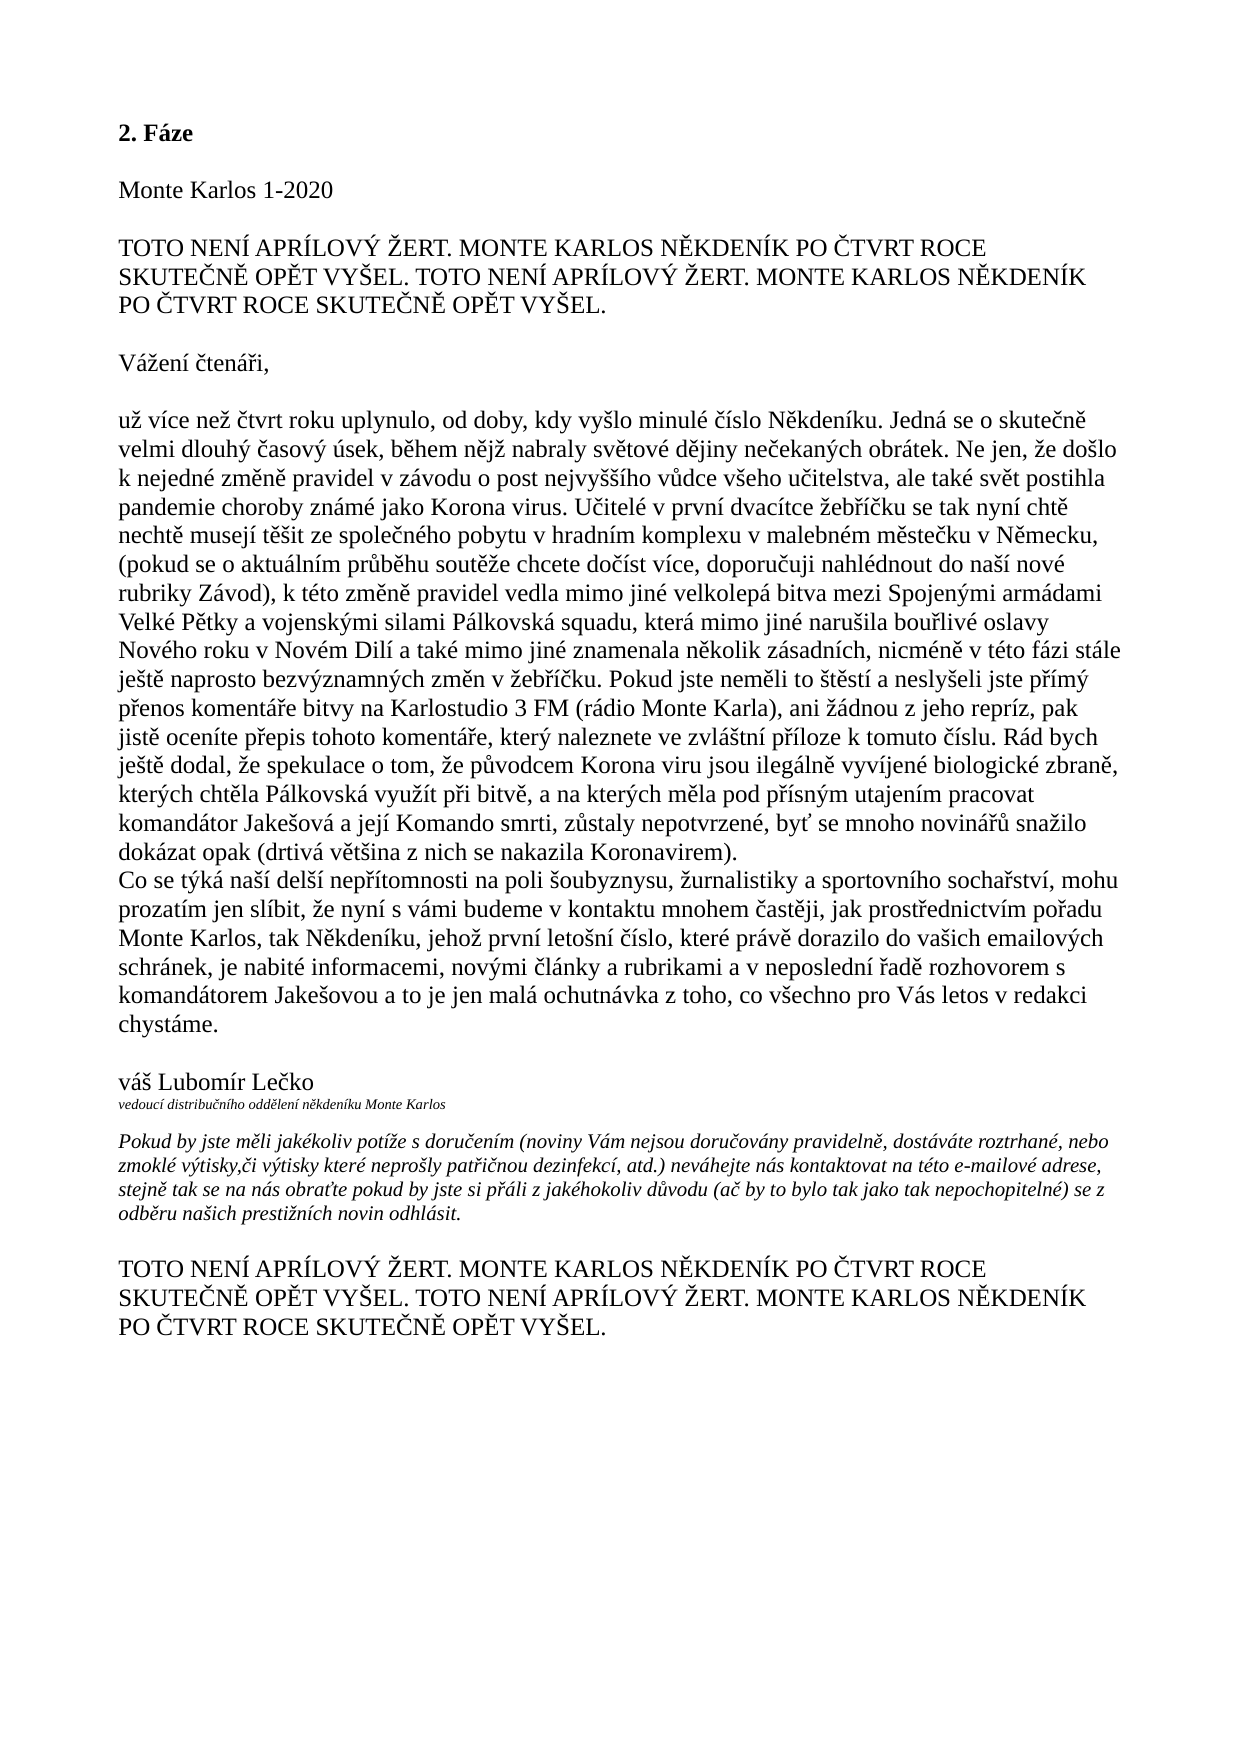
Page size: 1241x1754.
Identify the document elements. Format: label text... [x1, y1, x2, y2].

text TOTO NENÍ APRÍLOVÝ ŽERT. MONTE KARLOS NĚKDENÍK PO ČTVRT ROCE SKUTEČNĚ OPĚT VYŠEL. TOTO NENÍ APRÍLOVÝ ŽERT. MONTE KARLOS NĚKDENÍK PO ČTVRT ROCE SKUTEČNĚ OPĚT VYŠEL. [118, 1254, 1122, 1340]
text vedoucí distribučního oddělení někdeníku Monte Karlos [118, 1096, 1122, 1112]
text váš Lubomír Lečko [118, 1067, 1122, 1096]
text Monte Karlos 1-2020 [118, 176, 1122, 204]
text Co se týká naší delší nepřítomnosti na poli šoubyznysu, žurnalistiky a sportovního sochařství, mohu prozatím jen slíbit, že nyní s vámi budeme v kontaktu mnohem častěji, jak prostřednictvím pořadu Monte Karlos, tak Někdeníku, jehož první letošní číslo, které právě dorazilo do vašich emailových schránek, je nabité informacemi, novými články a rubrikami a v neposlední řadě rozhovorem s komandátorem Jakešovou a to je jen malá ochutnávka z toho, co všechno pro Vás letos v redakci chystáme. [118, 866, 1122, 1038]
text už více než čtvrt roku uplynulo, od doby, kdy vyšlo minulé číslo Někdeníku. Jedná se o skutečně velmi dlouhý časový úsek, během nějž nabraly světové dějiny nečekaných obrátek. Ne jen, že došlo k nejedné změně pravidel v závodu o post nejvyššího vůdce všeho učitelstva, ale také svět postihla pandemie choroby známé jako Korona virus. Učitelé v první dvacítce žebříčku se tak nyní chtě nechtě musejí těšit ze společného pobytu v hradním komplexu v malebném městečku v Německu, (pokud se o aktuálním průběhu soutěže chcete dočíst více, doporučuji nahlédnout do naší nové rubriky Závod), k této změně pravidel vedla mimo jiné velkolepá bitva mezi Spojenými armádami Velké Pětky a vojenskými silami Pálkovská squadu, která mimo jiné narušila bouřlivé oslavy Nového roku v Novém Dilí a také mimo jiné znamenala několik zásadních, nicméně v této fázi stále ještě naprosto bezvýznamných změn v žebříčku. Pokud jste neměli to štěstí a neslyšeli jste přímý přenos komentáře bitvy na Karlostudio 3 FM (rádio Monte Karla), ani žádnou z jeho repríz, pak jistě oceníte přepis tohoto komentáře, který naleznete ve zvláštní příloze k tomuto číslu. Rád bych ještě dodal, že spekulace o tom, že původcem Korona viru jsou ilegálně vyvíjené biologické zbraně, kterých chtěla Pálkovská využít při bitvě, a na kterých měla pod přísným utajením pracovat komandátor Jakešová a její Komando smrti, zůstaly nepotvrzené, byť se mnoho novinářů snažilo dokázat opak (drtivá většina z nich se nakazila Koronavirem). [118, 406, 1122, 866]
text Pokud by jste měli jakékoliv potíže s doručením (noviny Vám nejsou doručovány pravidelně, dostáváte roztrhané, nebo zmoklé výtisky,či výtisky které neprošly patřičnou dezinfekcí, atd.) neváhejte nás kontaktovat na této e-mailové adrese, stejně tak se na nás obraťte pokud by jste si přáli z jakéhokoliv důvodu (ač by to bylo tak jako tak nepochopitelné) se z odběru našich prestižních novin odhlásit. [118, 1129, 1122, 1225]
text TOTO NENÍ APRÍLOVÝ ŽERT. MONTE KARLOS NĚKDENÍK PO ČTVRT ROCE SKUTEČNĚ OPĚT VYŠEL. TOTO NENÍ APRÍLOVÝ ŽERT. MONTE KARLOS NĚKDENÍK PO ČTVRT ROCE SKUTEČNĚ OPĚT VYŠEL. [118, 233, 1122, 319]
text Vážení čtenáři, [118, 348, 1122, 377]
text 2. Fáze [118, 118, 1122, 147]
